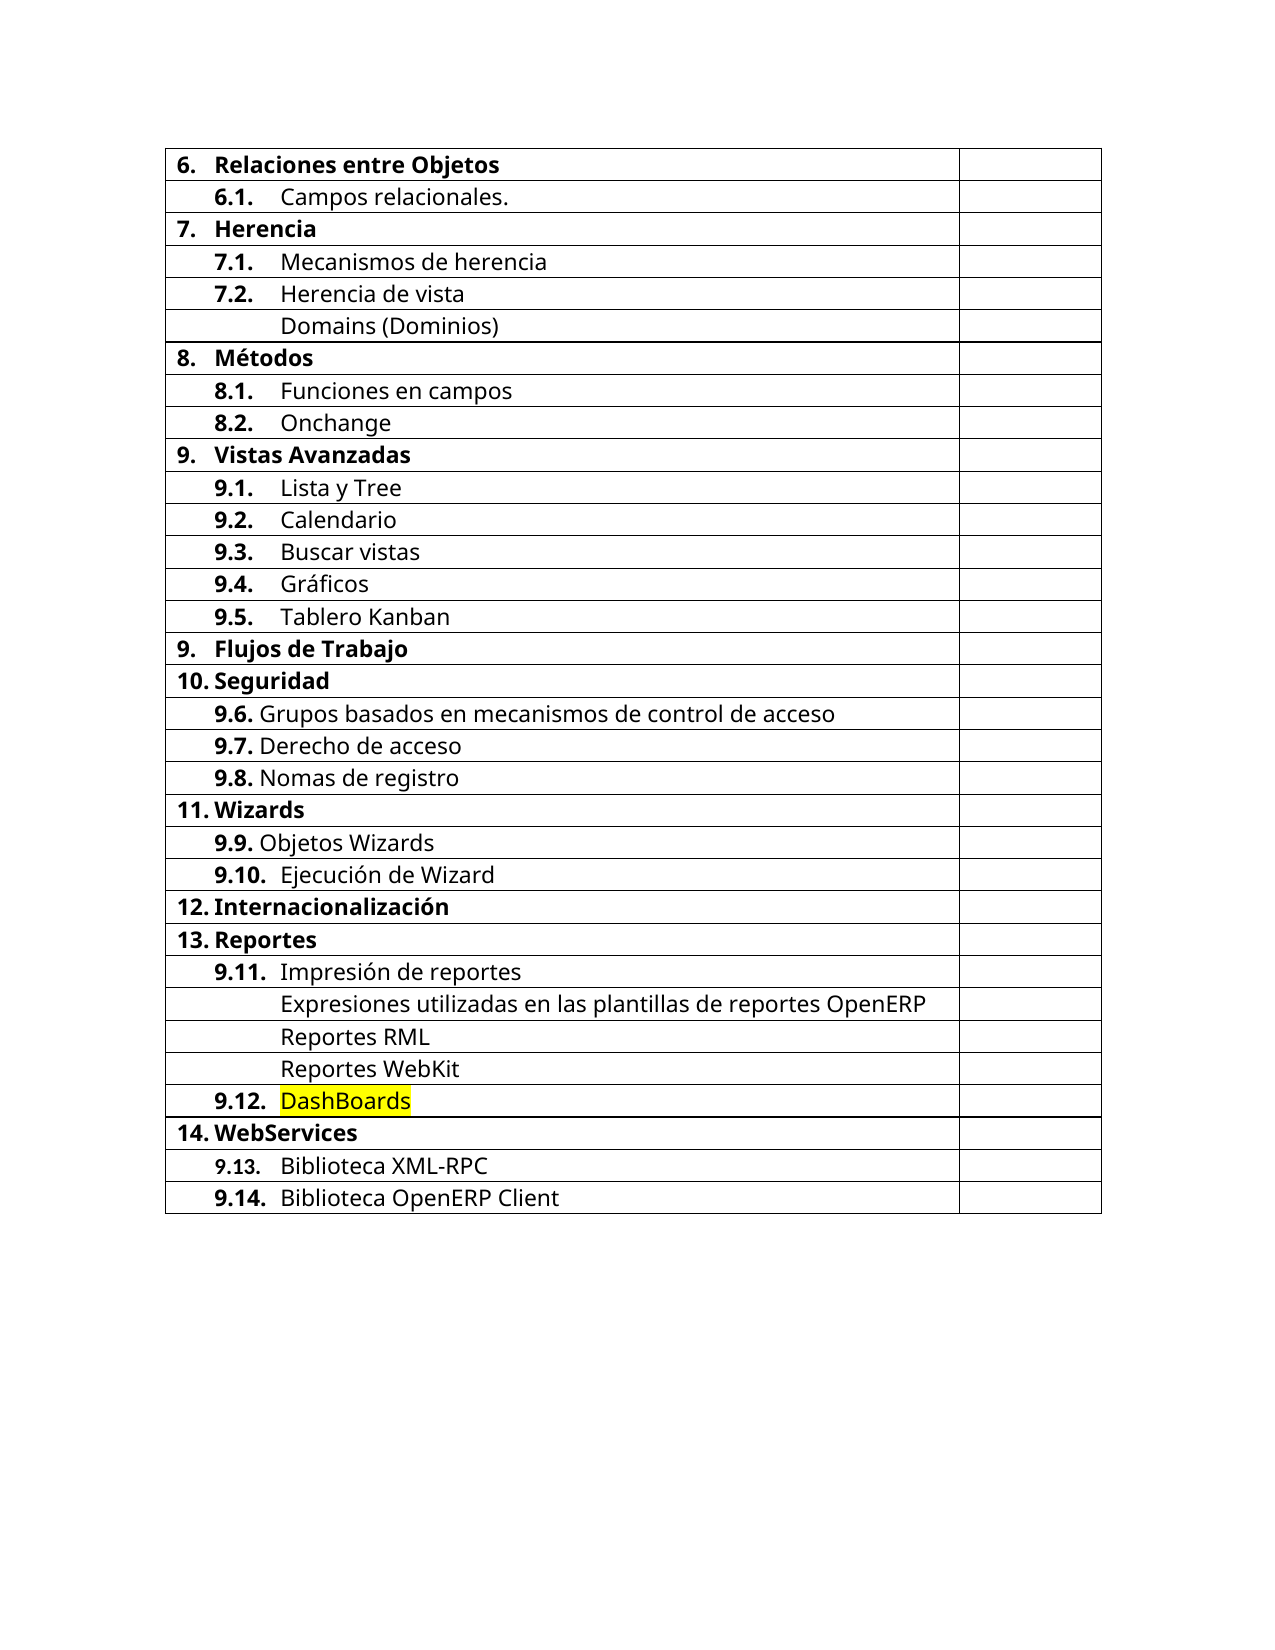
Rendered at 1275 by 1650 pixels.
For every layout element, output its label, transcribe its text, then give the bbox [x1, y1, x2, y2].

table_cell DashBoards [166, 1085, 959, 1116]
table_cell Reportes [166, 924, 959, 955]
table_cell Mecanismos de herencia [166, 246, 959, 277]
table_cell [960, 956, 1101, 987]
table_cell Gráficos [166, 569, 959, 600]
table_cell Herencia [166, 213, 959, 244]
table_cell [960, 762, 1101, 793]
table_cell [960, 924, 1101, 955]
table_cell [960, 1150, 1101, 1181]
table_cell [960, 601, 1101, 632]
table_cell Herencia de vista [166, 278, 959, 309]
table_cell [960, 827, 1101, 858]
table_cell Biblioteca OpenERP Client [166, 1182, 959, 1213]
table_cell [960, 375, 1101, 406]
table_cell [960, 149, 1101, 180]
table_cell [960, 1053, 1101, 1084]
table_cell [960, 698, 1101, 729]
table_cell [960, 213, 1101, 244]
table_cell [960, 730, 1101, 761]
table_cell [960, 988, 1101, 1019]
table_cell [960, 1118, 1101, 1149]
table_cell [960, 472, 1101, 503]
table_cell Internacionalización [166, 891, 959, 923]
table_cell Campos relacionales. [166, 181, 959, 212]
table_cell [960, 278, 1101, 309]
table_cell [960, 859, 1101, 890]
table_cell [960, 633, 1101, 664]
table_cell [960, 1182, 1101, 1213]
table_cell WebServices [166, 1118, 959, 1149]
table_cell [960, 310, 1101, 341]
table_cell [960, 665, 1101, 697]
table_cell Ejecución de Wizard [166, 859, 959, 890]
table_cell Vistas Avanzadas [166, 439, 959, 471]
table_cell [960, 795, 1101, 826]
table_cell Expresiones utilizadas en las plantillas de reportes OpenERP [166, 988, 959, 1019]
table_cell [960, 1021, 1101, 1052]
table_cell Onchange [166, 407, 959, 438]
table_cell [960, 181, 1101, 212]
table_cell [960, 504, 1101, 535]
table_cell [960, 407, 1101, 438]
table_cell [960, 439, 1101, 471]
table_cell Nomas de registro [166, 762, 959, 793]
table_cell Objetos Wizards [166, 827, 959, 858]
table_cell Wizards [166, 795, 959, 826]
table_cell Funciones en campos [166, 375, 959, 406]
table_cell Impresión de reportes [166, 956, 959, 987]
table_cell Reportes WebKit [166, 1053, 959, 1084]
table_cell [960, 343, 1101, 374]
table_cell Domains (Dominios) [166, 310, 959, 341]
table_cell Reportes RML [166, 1021, 959, 1052]
table_cell Tablero Kanban [166, 601, 959, 632]
table_cell Métodos [166, 343, 959, 374]
table_cell Biblioteca XML-RPC [166, 1150, 959, 1181]
table_cell [960, 569, 1101, 600]
table_cell [960, 891, 1101, 923]
table_cell Seguridad [166, 665, 959, 697]
table_cell Buscar vistas [166, 536, 959, 567]
table_cell [960, 536, 1101, 567]
table_cell [960, 1085, 1101, 1116]
table_cell Grupos basados en mecanismos de control de acceso [166, 698, 959, 729]
table_cell [960, 246, 1101, 277]
table_cell Derecho de acceso [166, 730, 959, 761]
table_cell Calendario [166, 504, 959, 535]
table_cell Relaciones entre Objetos [166, 149, 959, 180]
table_cell Flujos de Trabajo [166, 633, 959, 664]
table_cell Lista y Tree [166, 472, 959, 503]
